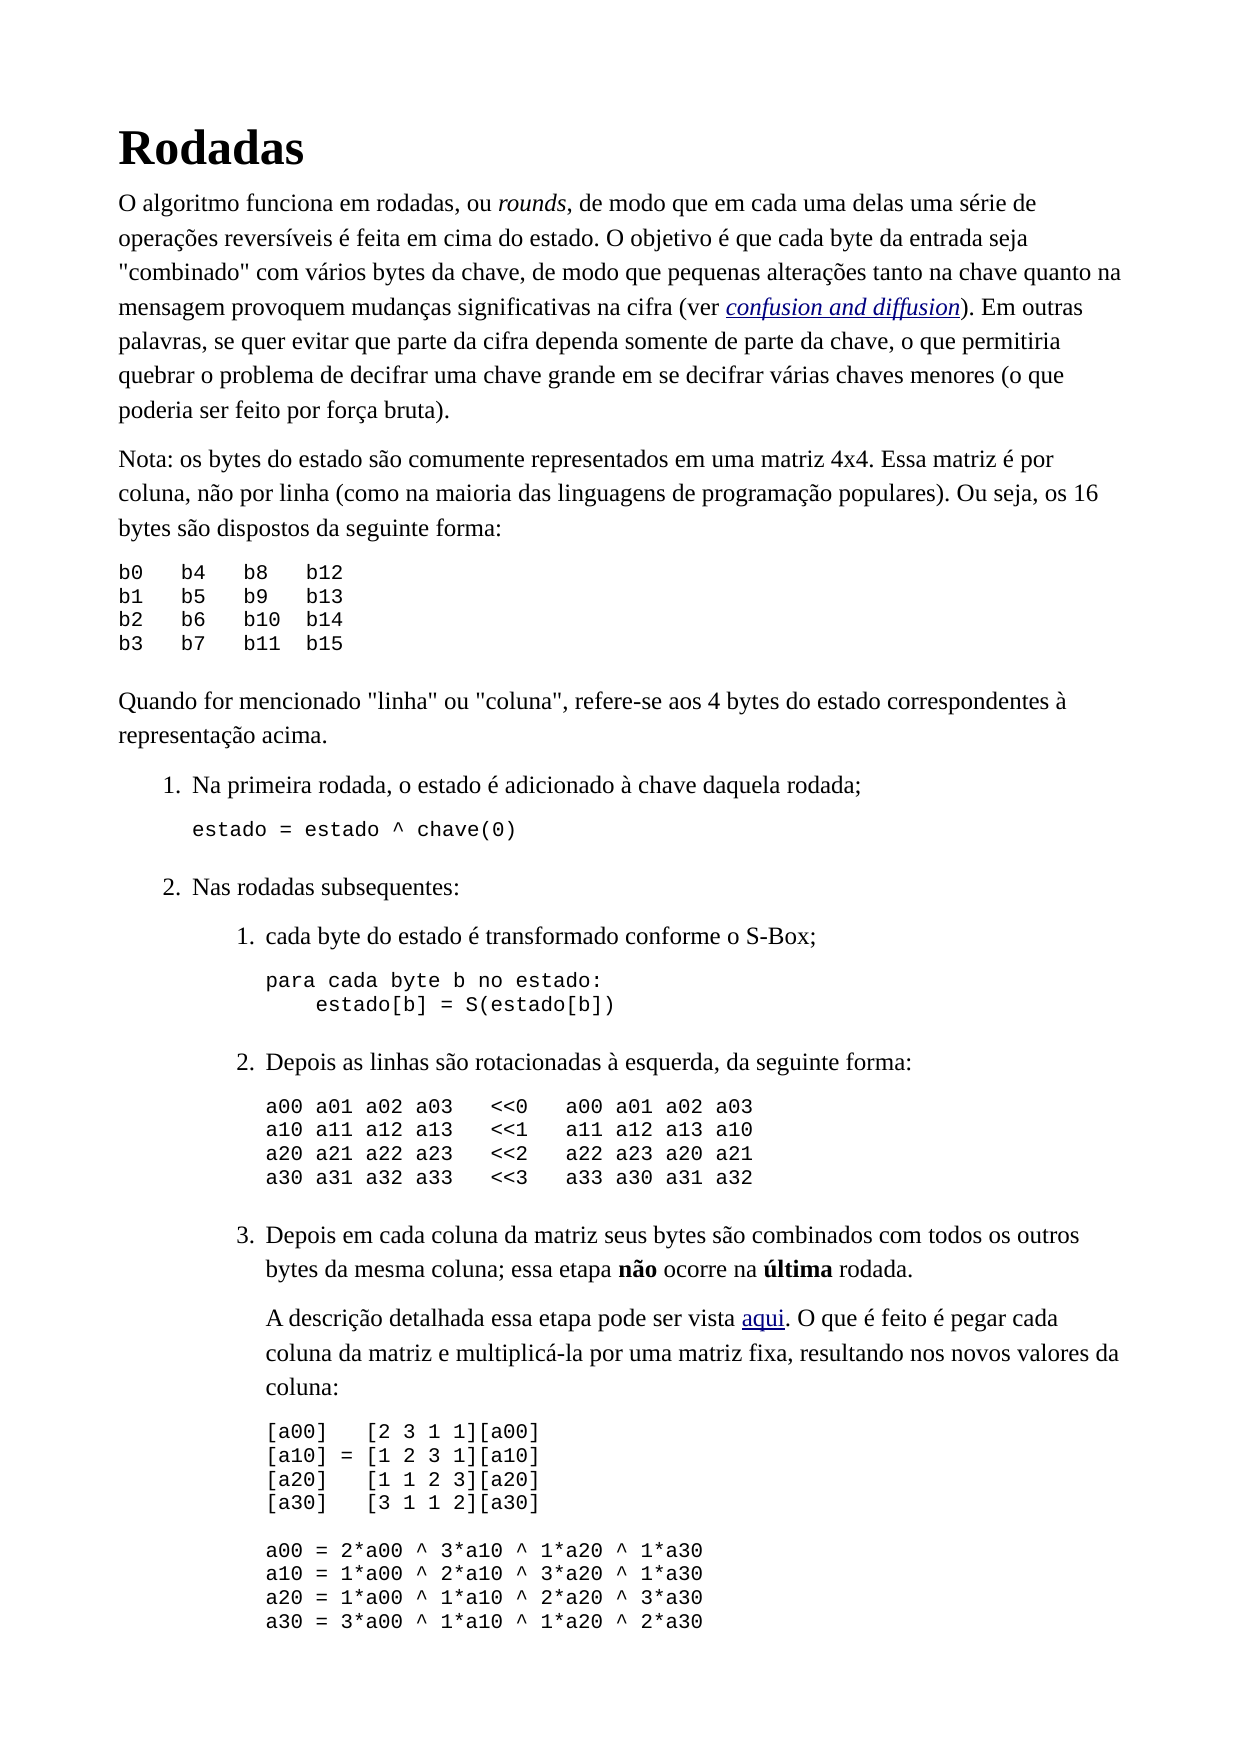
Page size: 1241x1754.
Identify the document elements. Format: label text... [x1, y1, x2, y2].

list [a30] [3 1 1 2][a30] [236, 1492, 1122, 1516]
list A descrição detalhada essa etapa pode ser vista aqui. O que é feito é pegar cada coluna da matriz e multiplicá-la por uma matriz fixa, resultando nos novos valores da coluna: [236, 1303, 1122, 1401]
list Depois as linhas são rotacionadas à esquerda, da seguinte forma: [236, 1047, 1122, 1076]
text b2 b6 b10 b14 [118, 609, 1122, 633]
list a00 = 2*a00 ^ 3*a10 ^ 1*a20 ^ 1*a30 [236, 1540, 1122, 1563]
list Nas rodadas subsequentes: [162, 872, 1122, 901]
list a00 a01 a02 a03 <<0 a00 a01 a02 a03 [236, 1096, 1122, 1119]
subtitle Rodadas [118, 118, 1122, 176]
list [a00] [2 3 1 1][a00] [236, 1421, 1122, 1445]
list a30 = 3*a00 ^ 1*a10 ^ 1*a20 ^ 2*a30 [236, 1611, 1122, 1634]
text Quando for mencionado "linha" ou "coluna", refere-se aos 4 bytes do estado correspondentes à representação acima. [118, 686, 1122, 749]
list a20 = 1*a00 ^ 1*a10 ^ 2*a20 ^ 3*a30 [236, 1587, 1122, 1611]
list a10 = 1*a00 ^ 2*a10 ^ 3*a20 ^ 1*a30 [236, 1563, 1122, 1587]
text O algoritmo funciona em rodadas, ou rounds, de modo que em cada uma delas uma série de operações reversíveis é feita em cima do estado. O objetivo é que cada byte da entrada seja "combinado" com vários bytes da chave, de modo que pequenas alterações tanto na chave quanto na mensagem provoquem mudanças significativas na cifra (ver confusion and diffusion). Em outras palavras, se quer evitar que parte da cifra dependa somente de parte da chave, o que permitiria quebrar o problema de decifrar uma chave grande em se decifrar várias chaves menores (o que poderia ser feito por força bruta). [118, 188, 1122, 424]
list Depois em cada coluna da matriz seus bytes são combinados com todos os outros bytes da mesma coluna; essa etapa não ocorre na última rodada. [236, 1220, 1122, 1283]
list estado = estado ^ chave(0) [162, 819, 1122, 842]
list para cada byte b no estado: [236, 970, 1122, 994]
text b0 b4 b8 b12 [118, 562, 1122, 586]
list a30 a31 a32 a33 <<3 a33 a30 a31 a32 [236, 1167, 1122, 1190]
text Nota: os bytes do estado são comumente representados em uma matriz 4x4. Essa matriz é por coluna, não por linha (como na maioria das linguagens de programação populares). Ou seja, os 16 bytes são dispostos da seguinte forma: [118, 444, 1122, 542]
list [a20] [1 1 2 3][a20] [236, 1469, 1122, 1492]
list Na primeira rodada, o estado é adicionado à chave daquela rodada; [162, 770, 1122, 798]
list a10 a11 a12 a13 <<1 a11 a12 a13 a10 [236, 1119, 1122, 1143]
list estado[b] = S(estado[b]) [236, 994, 1122, 1017]
text b3 b7 b11 b15 [118, 633, 1122, 657]
list a20 a21 a22 a23 <<2 a22 a23 a20 a21 [236, 1143, 1122, 1167]
list [a10] = [1 2 3 1][a10] [236, 1445, 1122, 1469]
list cada byte do estado é transformado conforme o S-Box; [236, 921, 1122, 950]
text b1 b5 b9 b13 [118, 586, 1122, 609]
